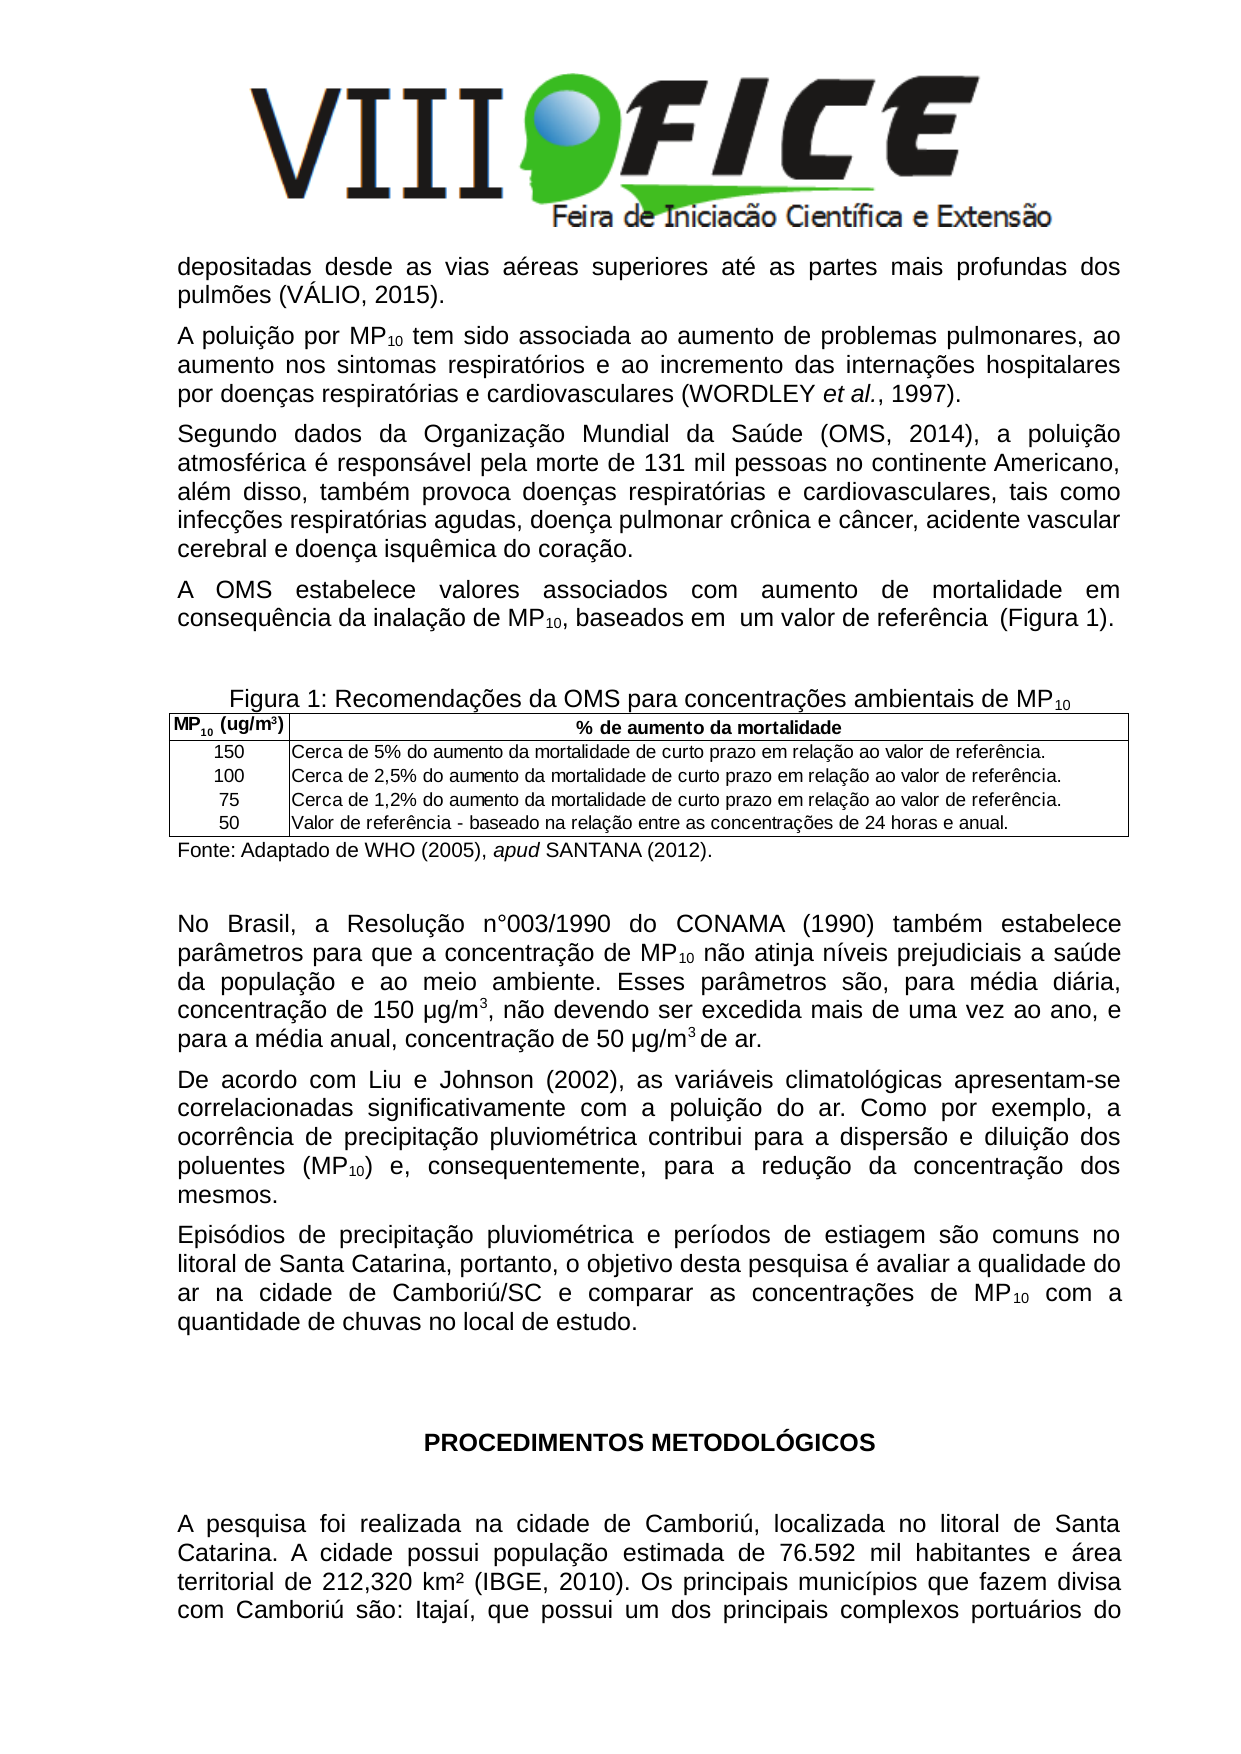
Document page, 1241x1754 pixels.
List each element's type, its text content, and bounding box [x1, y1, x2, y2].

text Figura 1: Recomendações da OMS para concentrações ambientais de MP10 [177, 684, 1122, 713]
text Episódios de precipitação pluviométrica e períodos de estiagem são comuns no litoral de Santa Catarina, portanto, o objetivo desta pesquisa é avaliar a qualidade do ar na cidade de Camboriú/SC e comparar as concentrações de MP10 com a quantidade de chuvas no local de estudo. [177, 1220, 1122, 1335]
text depositadas desde as vias aéreas superiores até as partes mais profundas dos pulmões (VÁLIO, 2015). [177, 252, 1122, 309]
text Fonte: Adaptado de WHO (2005), apud SANTANA (2012). [290, 725, 1122, 740]
text Fonte: Adaptado de WHO (2005), apud SANTANA (2012). [177, 741, 289, 836]
text No Brasil, a Resolução n°003/1990 do CONAMA (1990) também estabelece parâmetros para que a concentração de MP10 não atinja níveis prejudiciais a saúde da população e ao meio ambiente. Esses parâmetros são, para média diária, concentração de 150 μg/m3, não devendo ser excedida mais de uma vez ao ano, e para a média anual, concentração de 50 μg/m3 de ar. [177, 909, 1122, 1053]
text Fonte: Adaptado de WHO (2005), apud SANTANA (2012). [177, 725, 289, 740]
text De acordo com Liu e Johnson (2002), as variáveis climatológicas apresentam-se correlacionadas significativamente com a poluição do ar. Como por exemplo, a ocorrência de precipitação pluviométrica contribui para a dispersão e diluição dos poluentes (MP10) e, consequentemente, para a redução da concentração dos mesmos. [177, 1065, 1122, 1208]
text Fonte: Adaptado de WHO (2005), apud SANTANA (2012). [290, 741, 1122, 836]
text A OMS estabelece valores associados com aumento de mortalidade em consequência da inalação de MP10, baseados em um valor de referência (Figura 1). [177, 574, 1122, 632]
text PROCEDIMENTOS METODOLÓGICOS [177, 1428, 1122, 1457]
text Fonte: Adaptado de WHO (2005), apud SANTANA (2012). [177, 837, 1122, 862]
text A poluição por MP10 tem sido associada ao aumento de problemas pulmonares, ao aumento nos sintomas respiratórios e ao incremento das internações hospitalares por doenças respiratórias e cardiovasculares (WORDLEY et al., 1997). [177, 321, 1122, 407]
text Segundo dados da Organização Mundial da Saúde (OMS, 2014), a poluição atmosférica é responsável pela morte de 131 mil pessoas no continente Americano, além disso, também provoca doenças respiratórias e cardiovasculares, tais como infecções respiratórias agudas, doença pulmonar crônica e câncer, acidente vascular cerebral e doença isquêmica do coração. [177, 419, 1122, 563]
picture [239, 73, 1060, 227]
text A pesquisa foi realizada na cidade de Camboriú, localizada no litoral de Santa Catarina. A cidade possui população estimada de 76.592 mil habitantes e área territorial de 212,320 km² (IBGE, 2010). Os principais municípios que fazem divisa com Camboriú são: Itajaí, que possui um dos principais complexos portuários do [177, 1509, 1122, 1624]
